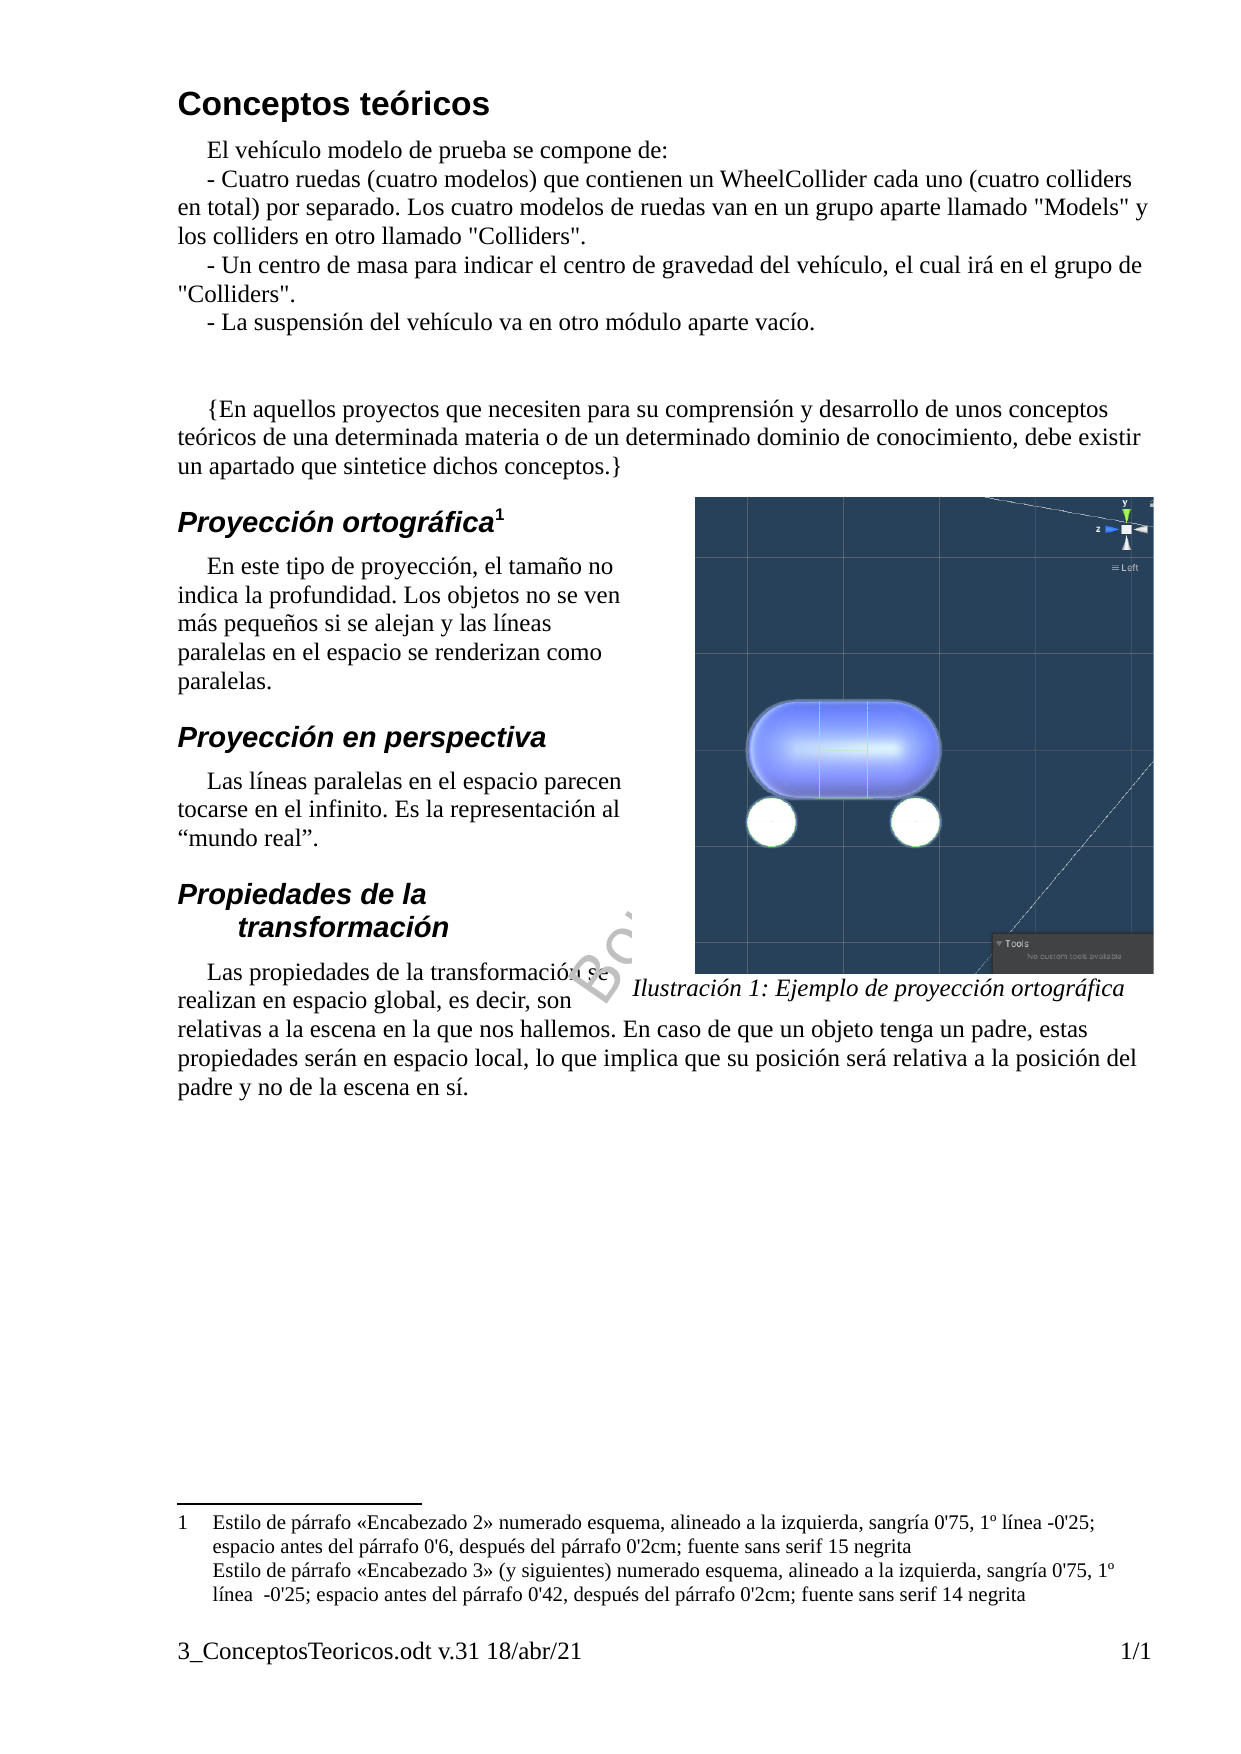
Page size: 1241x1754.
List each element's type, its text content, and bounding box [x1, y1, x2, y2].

subtitle [1154, 498, 1217, 510]
subtitle Proyección en perspectiva [177, 720, 632, 753]
text Estilo de párrafo «Encabezado 2» numerado esquema, alineado a la izquierda, sangría 0'75, 1º línea -0'25; espacio antes del párrafo 0'6, después del párrafo 0'2cm; fuente sans serif 15 negrita Estilo de párrafo «Encabezado 3» (y siguientes) numerado esquema, alineado a la izquierda, sangría 0'75, 1º línea -0'25; espacio antes del párrafo 0'42, después del párrafo 0'2cm; fuente sans serif 14 negrita [177, 1510, 1152, 1606]
text En este tipo de proyección, el tamaño no indica la profundidad. Los objetos no se ven más pequeños si se alejan y las líneas paralelas en el espacio se renderizan como paralelas. [177, 551, 632, 695]
text - La suspensión del vehículo va en otro módulo aparte vacío. [177, 307, 1152, 336]
text Las líneas paralelas en el espacio parecen tocarse en el infinito. Es la representación al “mundo real”. [177, 766, 632, 852]
subtitle Conceptos teóricos [177, 84, 1152, 122]
text {En aquellos proyectos que necesiten para su comprensión y desarrollo de unos conceptos teóricos de una determinada materia o de un determinado dominio de conocimiento, debe existir un apartado que sintetice dichos conceptos.} [177, 394, 1152, 480]
picture [695, 497, 1154, 974]
text Las propiedades de la transformación se realizan en espacio global, es decir, son relativas a la escena en la que nos hallemos. En caso de que un objeto tenga un padre, estas propiedades serán en espacio local, lo que implica que su posición será relativa a la posición del padre y no de la escena en sí. [177, 957, 1152, 1100]
text - Un centro de masa para indicar el centro de gravedad del vehículo, el cual irá en el grupo de "Colliders". [177, 250, 1152, 307]
text Ilustración 1: Ejemplo de proyección ortográfica [632, 510, 1217, 1002]
subtitle Propiedades de la transformación [177, 877, 632, 944]
text - Cuatro ruedas (cuatro modelos) que contienen un WheelCollider cada uno (cuatro colliders en total) por separado. Los cuatro modelos de ruedas van en un grupo aparte llamado "Models" y los colliders en otro llamado "Colliders". [177, 164, 1152, 250]
text El vehículo modelo de prueba se compone de: [177, 135, 1152, 164]
subtitle Proyección ortográfica [177, 498, 695, 538]
